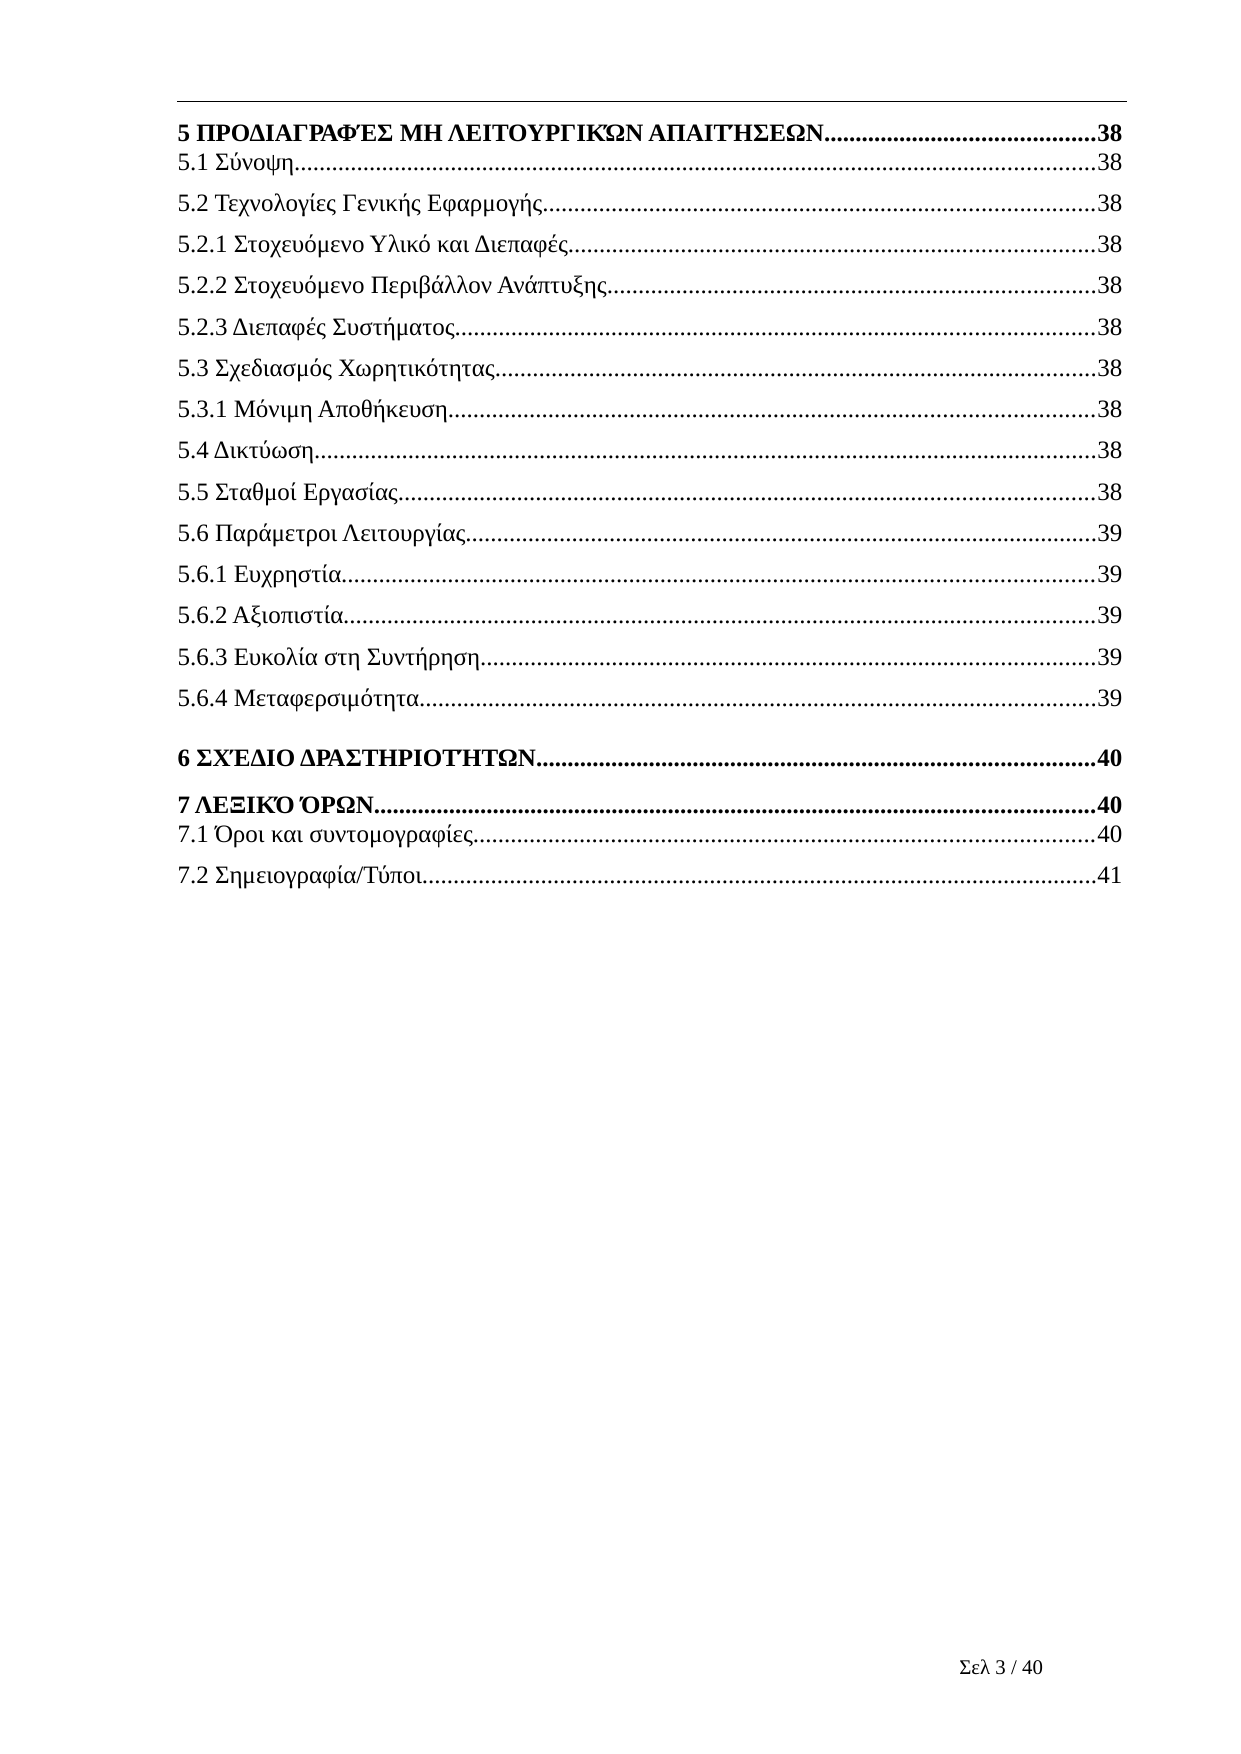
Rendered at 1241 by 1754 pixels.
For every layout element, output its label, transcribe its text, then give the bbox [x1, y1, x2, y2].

text 5.1 Σύνοψη 38 [177, 147, 1122, 176]
text 5.5 Σταθμοί Εργασίας 38 [177, 477, 1122, 506]
text 5.6.4 Μεταφερσιμότητα 39 [177, 683, 1122, 712]
text 5.6 Παράμετροι Λειτουργίας 39 [177, 518, 1122, 547]
text 5.2.3 Διεπαφές Συστήματος 38 [177, 312, 1122, 341]
text 5.3.1 Μόνιμη Αποθήκευση 38 [177, 394, 1122, 423]
text 7 Λεξικό Όρων 40 [177, 791, 1122, 819]
text 5.4 Δικτύωση 38 [177, 436, 1122, 464]
text 5.2 Τεχνολογίες Γενικής Εφαρμογής 38 [177, 188, 1122, 217]
text 5 Προδιαγραφές μη Λειτουργικών Απαιτήσεων 38 [177, 118, 1122, 147]
text 5.6.2 Αξιοπιστία 39 [177, 601, 1122, 629]
text 5.2.2 Στοχευόμενο Περιβάλλον Ανάπτυξης 38 [177, 271, 1122, 299]
text 7.2 Σημειογραφία/Τύποι 41 [177, 861, 1122, 889]
text 5.3 Σχεδιασμός Χωρητικότητας 38 [177, 353, 1122, 382]
text 5.6.1 Ευχρηστία 39 [177, 559, 1122, 588]
text 7.1 Όροι και συντομογραφίες 40 [177, 819, 1122, 848]
text 5.6.3 Ευκολία στη Συντήρηση 39 [177, 642, 1122, 671]
text 5.2.1 Στοχευόμενο Υλικό και Διεπαφές 38 [177, 229, 1122, 258]
text 6 Σχέδιο Δραστηριοτήτων 40 [177, 743, 1122, 772]
